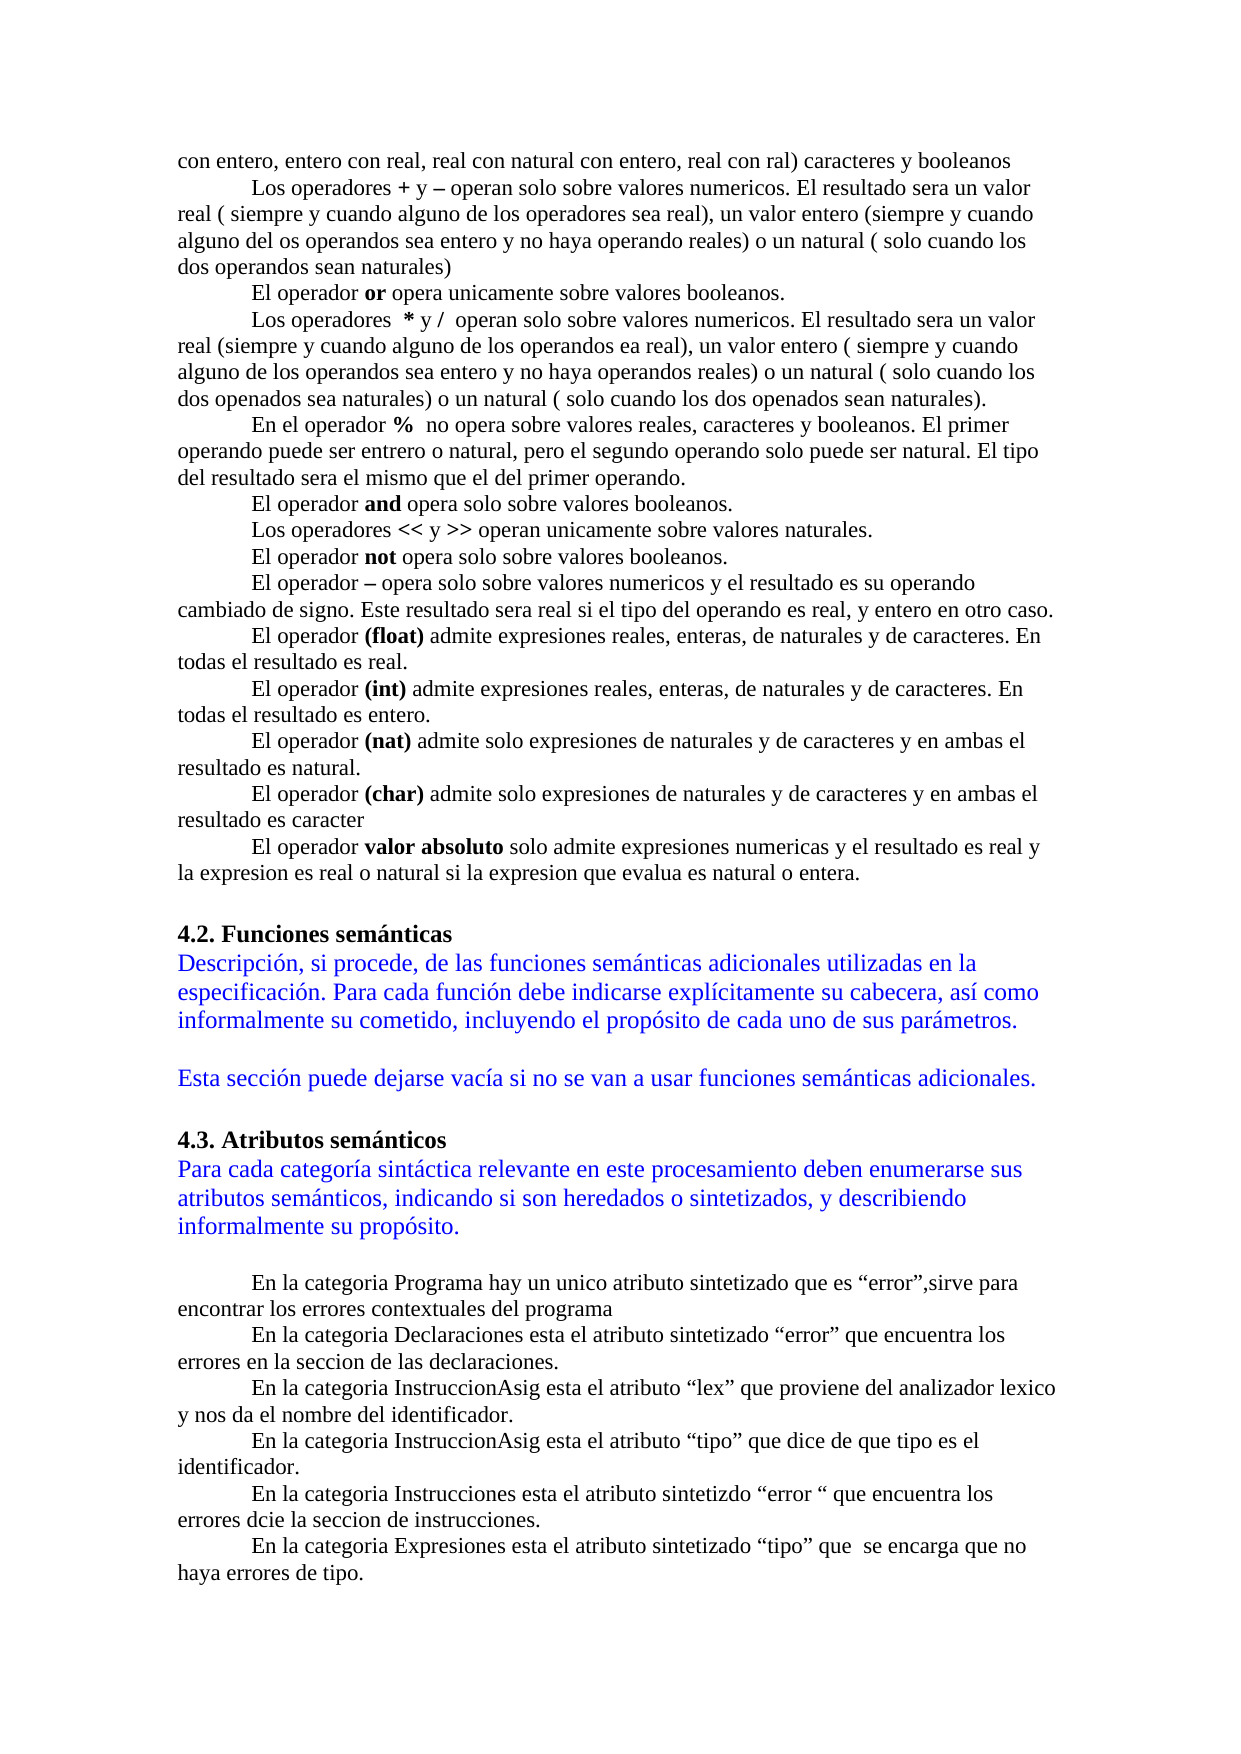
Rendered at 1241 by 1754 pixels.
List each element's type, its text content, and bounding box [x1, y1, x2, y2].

text El operador and opera solo sobre valores booleanos. [177, 490, 1063, 517]
text En la categoria InstruccionAsig esta el atributo “tipo” que dice de que tipo es el identificador. [177, 1427, 1063, 1480]
text Esta sección puede dejarse vacía si no se van a usar funciones semánticas adicionales. [177, 1063, 1063, 1092]
text con entero, entero con real, real con natural con entero, real con ral) caracteres y booleanos [177, 148, 1063, 174]
text El operador not opera solo sobre valores booleanos. [177, 543, 1063, 569]
text El operador or opera unicamente sobre valores booleanos. [177, 279, 1063, 306]
text Para cada categoría sintáctica relevante en este procesamiento deben enumerarse sus atributos semánticos, indicando si son heredados o sintetizados, y describiendo informalmente su propósito. [177, 1154, 1063, 1240]
text Descripción, si procede, de las funciones semánticas adicionales utilizadas en la especificación. Para cada función debe indicarse explícitamente su cabecera, así como informalmente su cometido, incluyendo el propósito de cada uno de sus parámetros. [177, 948, 1063, 1034]
text 4.2. Funciones semánticas [177, 919, 1063, 948]
text El operador (char) admite solo expresiones de naturales y de caracteres y en ambas el resultado es caracter [177, 780, 1063, 833]
text En la categoria InstruccionAsig esta el atributo “lex” que proviene del analizador lexico y nos da el nombre del identificador. [177, 1374, 1063, 1427]
text En el operador % no opera sobre valores reales, caracteres y booleanos. El primer operando puede ser entrero o natural, pero el segundo operando solo puede ser natural. El tipo del resultado sera el mismo que el del primer operando. [177, 411, 1063, 490]
text El operador – opera solo sobre valores numericos y el resultado es su operando cambiado de signo. Este resultado sera real si el tipo del operando es real, y entero en otro caso. [177, 569, 1063, 622]
text Los operadores * y / operan solo sobre valores numericos. El resultado sera un valor real (siempre y cuando alguno de los operandos ea real), un valor entero ( siempre y cuando alguno de los operandos sea entero y no haya operandos reales) o un natural ( solo cuando los dos openados sea naturales) o un natural ( solo cuando los dos openados sean naturales). [177, 306, 1063, 411]
text Los operadores << y >> operan unicamente sobre valores naturales. [177, 517, 1063, 543]
text 4.3. Atributos semánticos [177, 1125, 1063, 1154]
text El operador valor absoluto solo admite expresiones numericas y el resultado es real y la expresion es real o natural si la expresion que evalua es natural o entera. [177, 833, 1063, 886]
text El operador (float) admite expresiones reales, enteras, de naturales y de caracteres. En todas el resultado es real. [177, 622, 1063, 675]
text En la categoria Expresiones esta el atributo sintetizado “tipo” que se encarga que no haya errores de tipo. [177, 1532, 1063, 1585]
text En la categoria Declaraciones esta el atributo sintetizado “error” que encuentra los errores en la seccion de las declaraciones. [177, 1322, 1063, 1374]
text El operador (nat) admite solo expresiones de naturales y de caracteres y en ambas el resultado es natural. [177, 727, 1063, 780]
text Los operadores + y – operan solo sobre valores numericos. El resultado sera un valor real ( siempre y cuando alguno de los operadores sea real), un valor entero (siempre y cuando alguno del os operandos sea entero y no haya operando reales) o un natural ( solo cuando los dos operandos sean naturales) [177, 174, 1063, 279]
text El operador (int) admite expresiones reales, enteras, de naturales y de caracteres. En todas el resultado es entero. [177, 675, 1063, 727]
text En la categoria Programa hay un unico atributo sintetizado que es “error”,sirve para encontrar los errores contextuales del programa [177, 1269, 1063, 1322]
text En la categoria Instrucciones esta el atributo sintetizdo “error “ que encuentra los errores dcie la seccion de instrucciones. [177, 1480, 1063, 1532]
